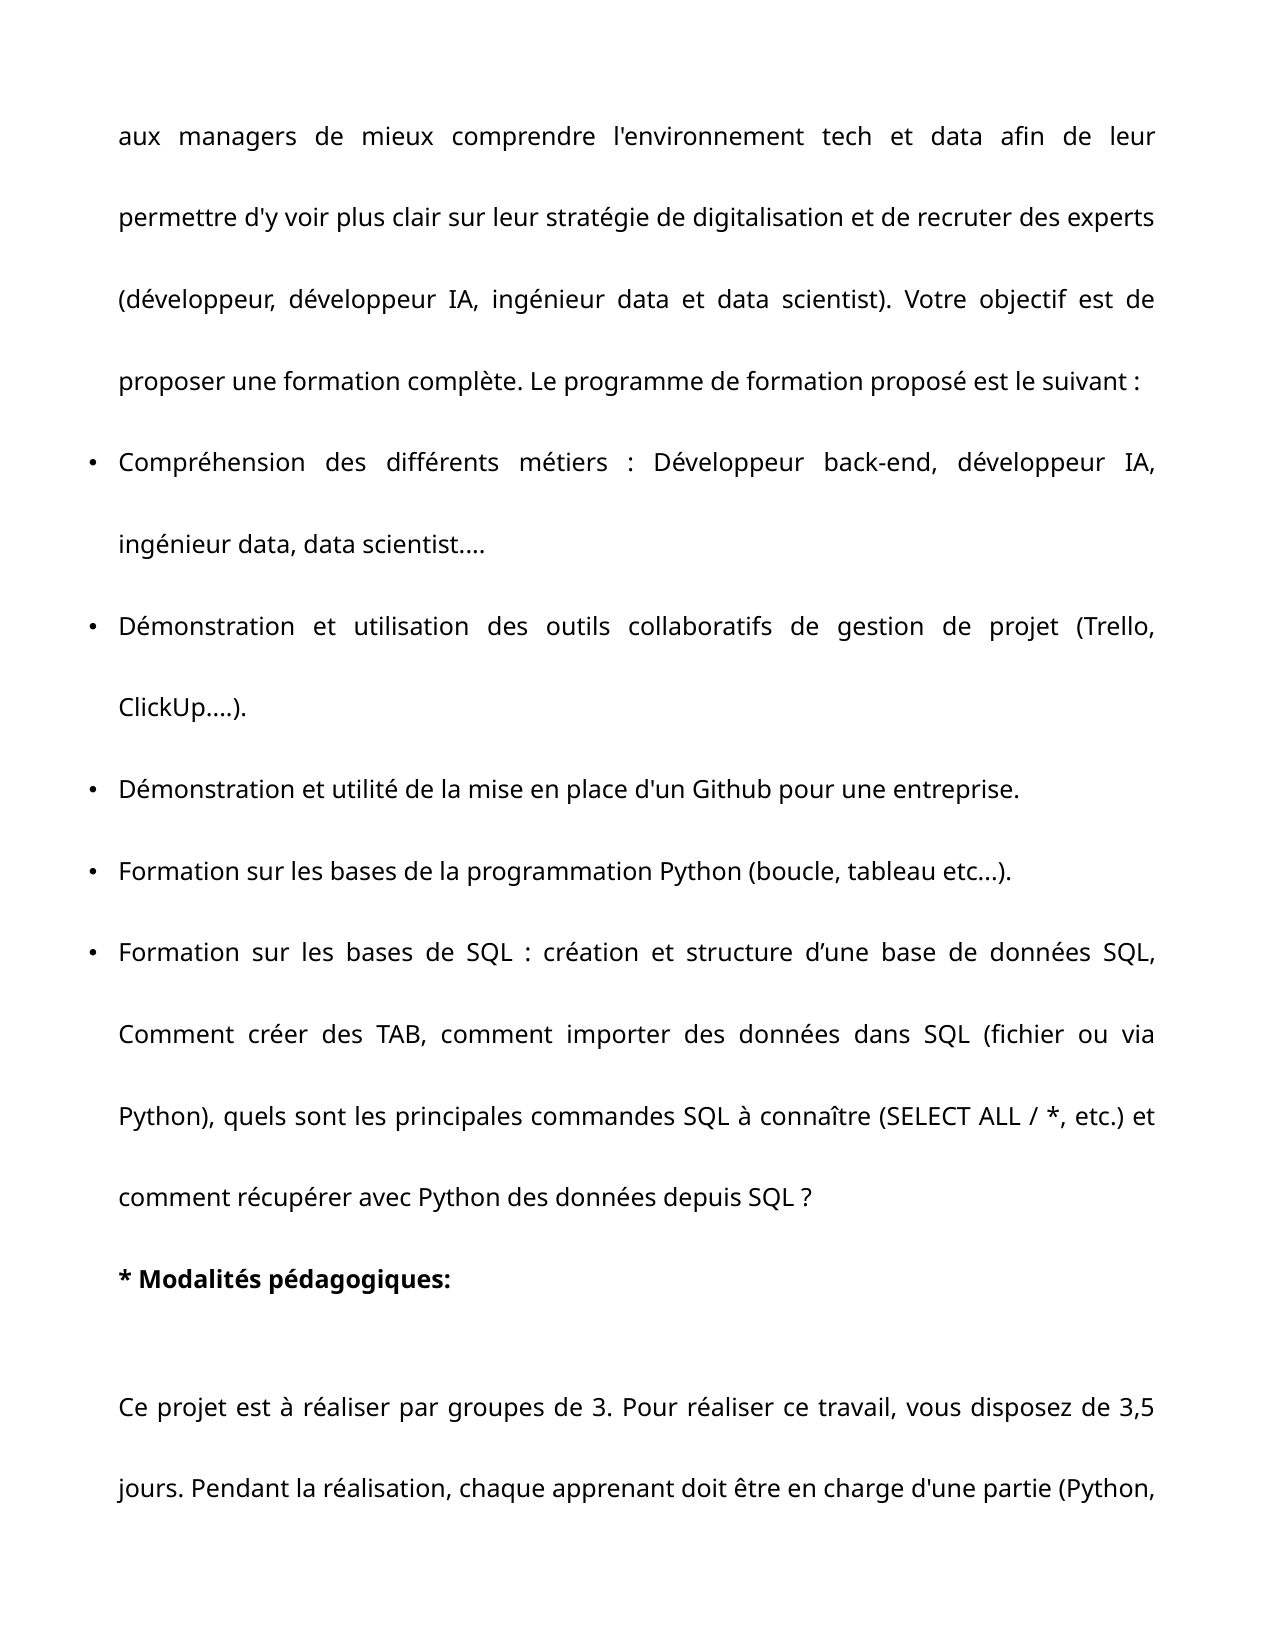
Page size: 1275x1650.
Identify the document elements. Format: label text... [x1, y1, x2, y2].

text aux managers de mieux comprendre l'environnement tech et data afin de leur permettre d'y voir plus clair sur leur stratégie de digitalisation et de recruter des experts (développeur, développeur IA, ingénieur data et data scientist). Votre objectif est de proposer une formation complète. Le programme de formation proposé est le suivant : [118, 118, 1157, 397]
list Démonstration et utilité de la mise en place d'un Github pour une entreprise. [118, 771, 1157, 806]
list Démonstration et utilisation des outils collaboratifs de gestion de projet (Trello, ClickUp....). [118, 608, 1157, 724]
list Formation sur les bases de la programmation Python (boucle, tableau etc...). [118, 853, 1157, 887]
subtitle * Modalités pédagogiques: [118, 1261, 1157, 1296]
list Formation sur les bases de SQL : création et structure d’une base de données SQL, Comment créer des TAB, comment importer des données dans SQL (fichier ou via Python), quels sont les principales commandes SQL à connaître (SELECT ALL / *, etc.) et comment récupérer avec Python des données depuis SQL ? [118, 935, 1157, 1214]
list Compréhension des différents métiers : Développeur back-end, développeur IA, ingénieur data, data scientist.... [118, 445, 1157, 561]
text Ce projet est à réaliser par groupes de 3. Pour réaliser ce travail, vous disposez de 3,5 jours. Pendant la réalisation, chaque apprenant doit être en charge d'une partie (Python, [118, 1389, 1157, 1505]
